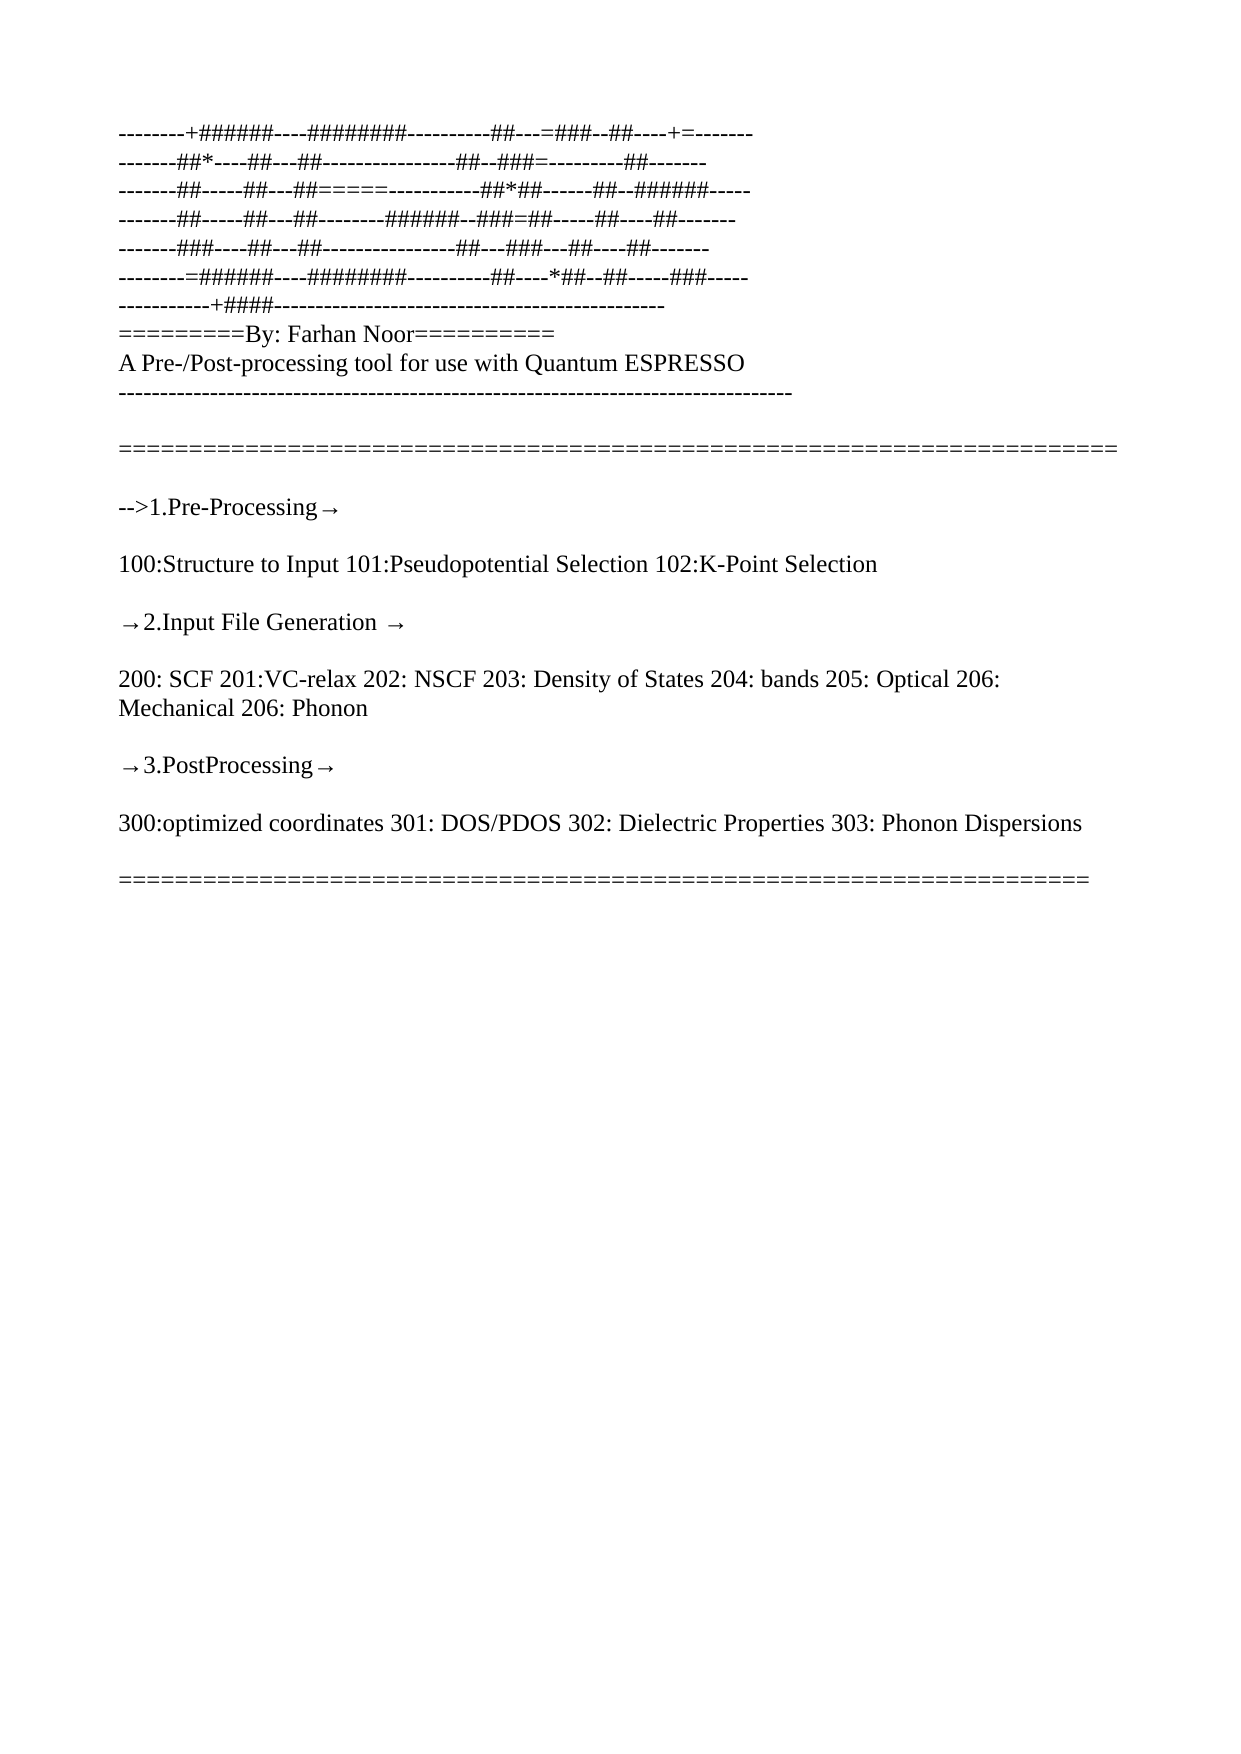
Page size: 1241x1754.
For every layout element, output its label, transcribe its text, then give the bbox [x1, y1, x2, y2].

text --------------------------------------------------------------------------------- [118, 377, 1122, 406]
text →3.PostProcessing→ [118, 751, 1122, 779]
text -->1.Pre-Processing→ [118, 492, 1122, 521]
text --------=######----########----------##----*##--##-----###----- [118, 262, 1122, 291]
text --------+######----########----------##---=###--##----+=------- [118, 118, 1122, 147]
text 100:Structure to Input 101:Pseudopotential Selection 102:K-Point Selection [118, 549, 1122, 578]
text 200: SCF 201:VC-relax 202: NSCF 203: Density of States 204: bands 205: Optical 206: [118, 664, 1122, 693]
text =========By: Farhan Noor========== [118, 319, 1122, 348]
text -------##*----##---##----------------##--###=---------##------- [118, 147, 1122, 176]
text Mechanical 206: Phonon [118, 693, 1122, 722]
text -------##-----##---##=====-----------##*##------##--######----- [118, 176, 1122, 204]
text -------###----##---##----------------##---###---##----##------- [118, 233, 1122, 262]
text -----------+####----------------------------------------------- [118, 291, 1122, 319]
text ===================================================================== [118, 866, 1122, 894]
text A Pre-/Post-processing tool for use with Quantum ESPRESSO [118, 348, 1122, 377]
text 300:optimized coordinates 301: DOS/PDOS 302: Dielectric Properties 303: Phonon Dispersions [118, 808, 1122, 837]
text ======================================================================= [118, 434, 1122, 463]
text -------##-----##---##--------######--###=##-----##----##------- [118, 204, 1122, 233]
text →2.Input File Generation → [118, 607, 1122, 636]
